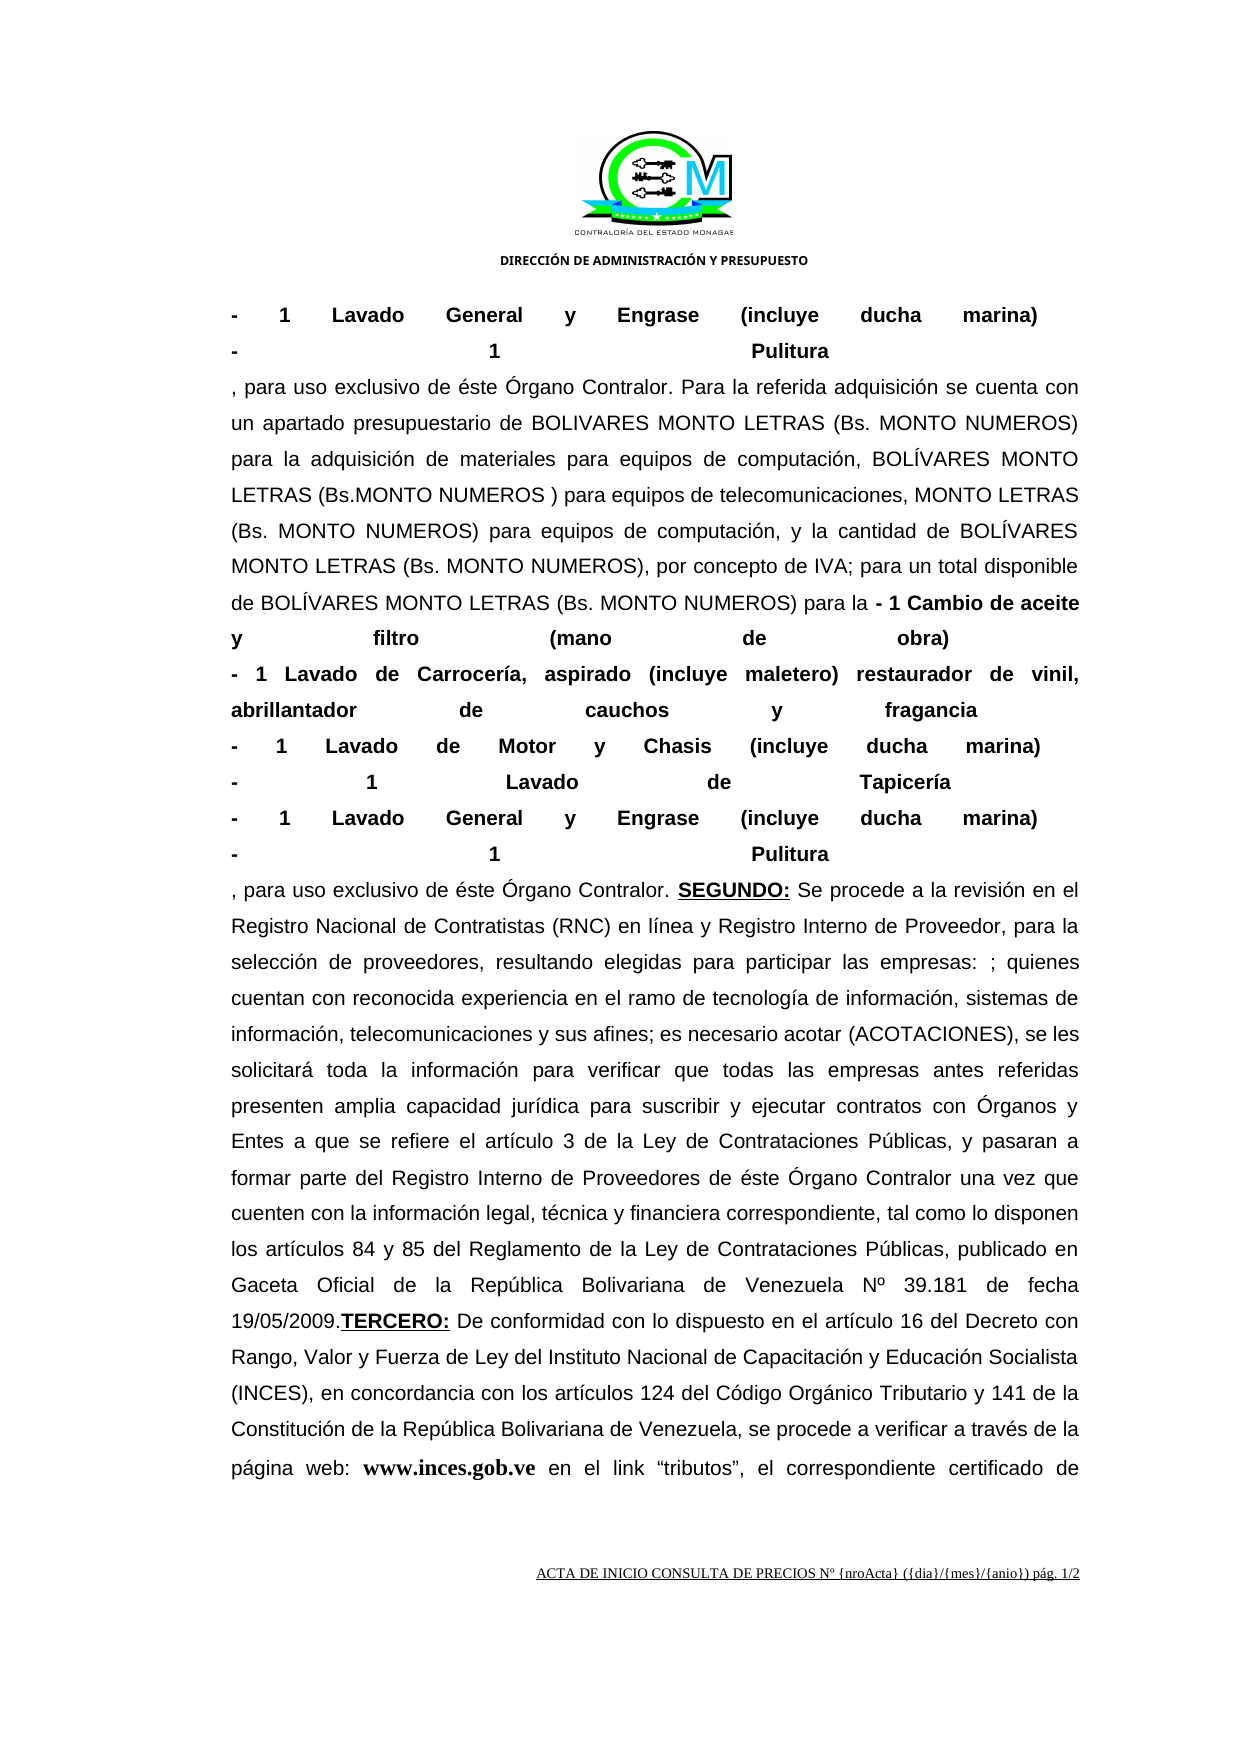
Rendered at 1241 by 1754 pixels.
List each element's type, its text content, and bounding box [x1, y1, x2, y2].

picture [574, 131, 733, 235]
text - 1 Lavado General y Engrase (incluye ducha marina) - 1 Pulitura , para uso exclusivo de éste Órgano Contralor. Para la referida adquisición se cuenta con un apartado presupuestario de BOLIVARES MONTO LETRAS (Bs. MONTO NUMEROS) para la adquisición de materiales para equipos de computación, BOLÍVARES MONTO LETRAS (Bs.MONTO NUMEROS ) para equipos de telecomunicaciones, MONTO LETRAS (Bs. MONTO NUMEROS) para equipos de computación, y la cantidad de BOLÍVARES MONTO LETRAS (Bs. MONTO NUMEROS), por concepto de IVA; para un total disponible de BOLÍVARES MONTO LETRAS (Bs. MONTO NUMEROS) para la - 1 Cambio de aceite y filtro (mano de obra) - 1 Lavado de Carrocería, aspirado (incluye maletero) restaurador de vinil, abrillantador de cauchos y fragancia - 1 Lavado de Motor y Chasis (incluye ducha marina) - 1 Lavado de Tapicería - 1 Lavado General y Engrase (incluye ducha marina) - 1 Pulitura , para uso exclusivo de éste Órgano Contralor. SEGUNDO: Se procede a la revisión en el Registro Nacional de Contratistas (RNC) en línea y Registro Interno de Proveedor, para la selección de proveedores, resultando elegidas para participar las empresas: ; quienes cuentan con reconocida experiencia en el ramo de tecnología de información, sistemas de información, telecomunicaciones y sus afines; es necesario acotar (ACOTACIONES), se les solicitará toda la información para verificar que todas las empresas antes referidas presenten amplia capacidad jurídica para suscribir y ejecutar contratos con Órganos y Entes a que se refiere el artículo 3 de la Ley de Contrataciones Públicas, y pasaran a formar parte del Registro Interno de Proveedores de éste Órgano Contralor una vez que cuenten con la información legal, técnica y financiera correspondiente, tal como lo disponen los artículos 84 y 85 del Reglamento de la Ley de Contrataciones Públicas, publicado en Gaceta Oficial de la República Bolivariana de Venezuela Nº 39.181 de fecha 19/05/2009.TERCERO: De conformidad con lo dispuesto en el artículo 16 del Decreto con Rango, Valor y Fuerza de Ley del Instituto Nacional de Capacitación y Educación Socialista (INCES), en concordancia con los artículos 124 del Código Orgánico Tributario y 141 de la Constitución de la República Bolivariana de Venezuela, se procede a verificar a través de la página web: www.inces.gob.ve en el link “tributos”, el correspondiente certificado de [231, 303, 1080, 1480]
